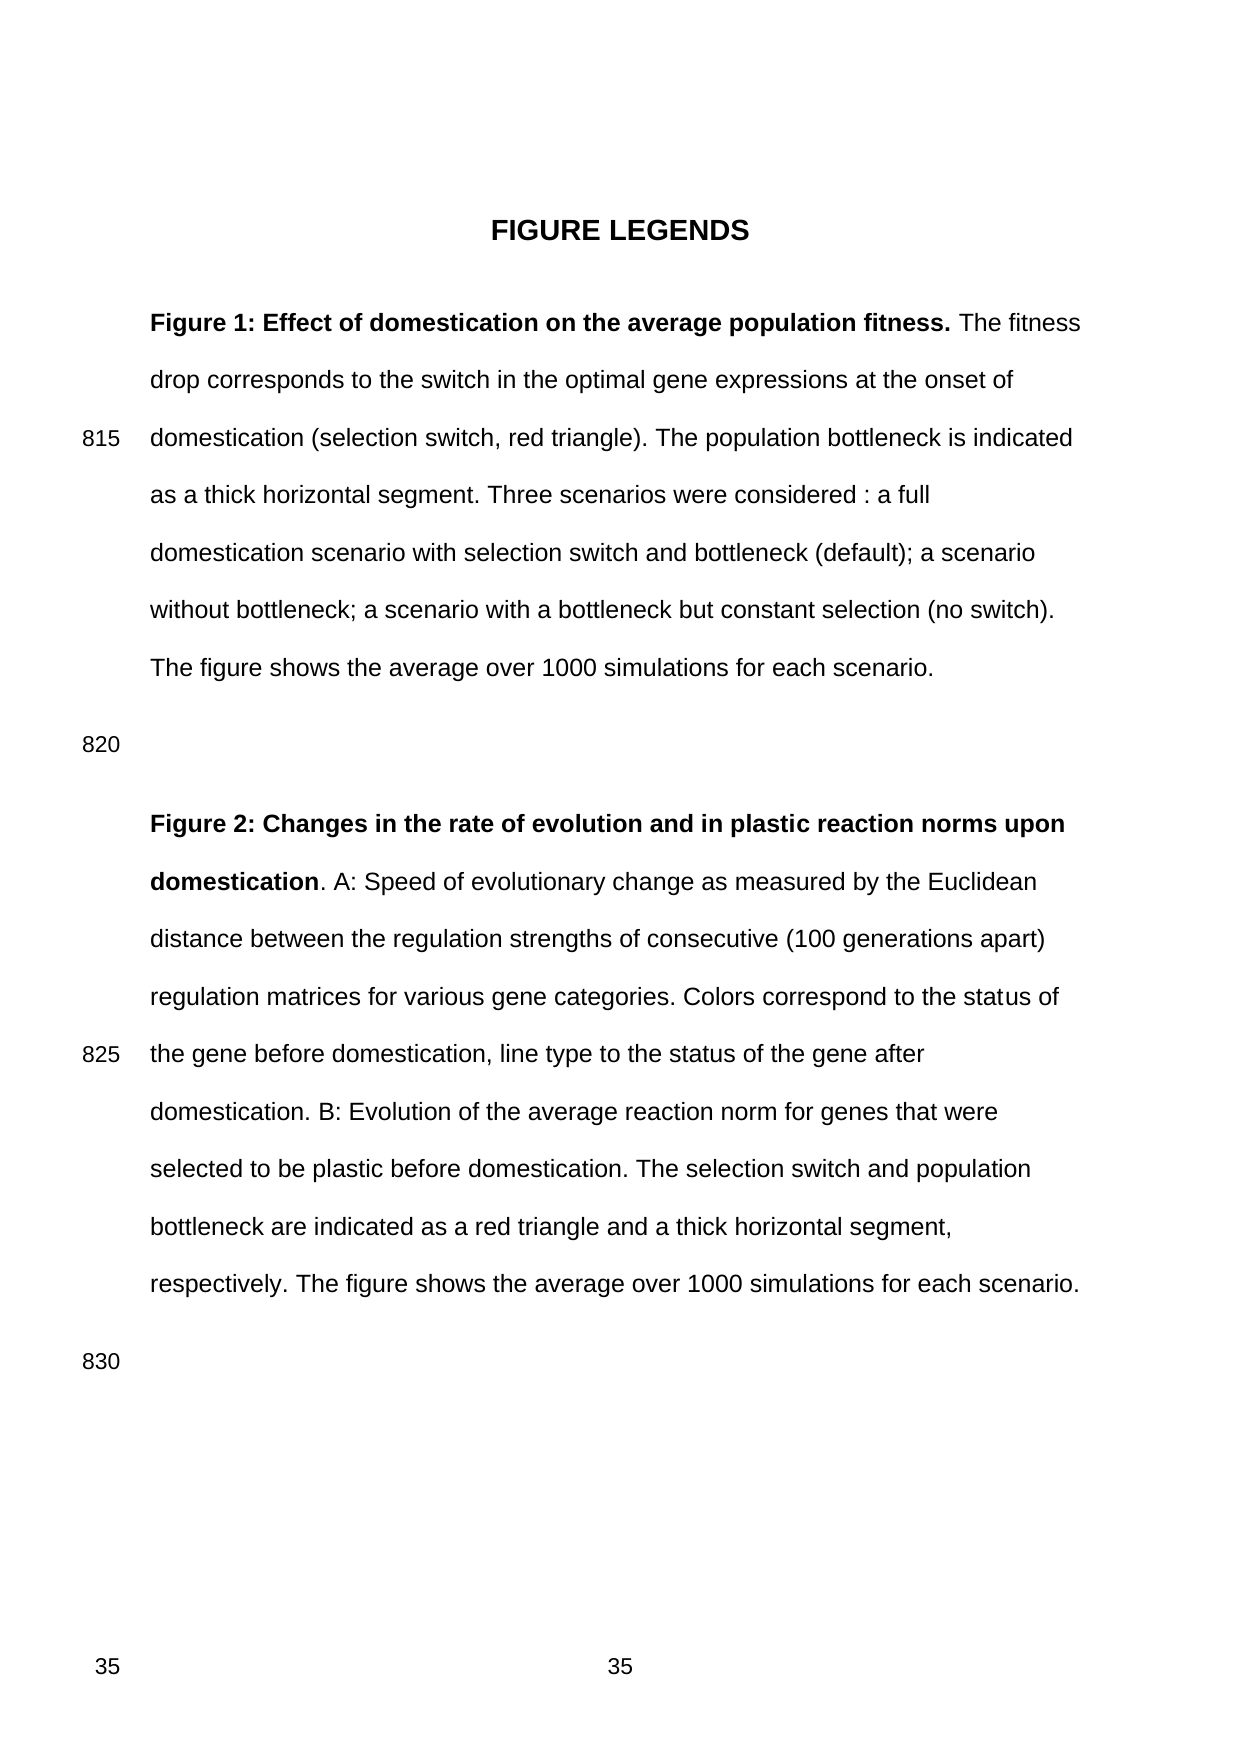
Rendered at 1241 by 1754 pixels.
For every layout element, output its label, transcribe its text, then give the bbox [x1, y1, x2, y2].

subtitle Figure 1: Effect of domestication on the average population fitness. The fitness drop corresponds to the switch in the optimal gene expressions at the onset of domestication (selection switch, red triangle). The population bottleneck is indicated as a thick horizontal segment. Three scenarios were considered : a full domestication scenario with selection switch and bottleneck (default); a scenario without bottleneck; a scenario with a bottleneck but constant selection (no switch). The figure shows the average over 1000 simulations for each scenario. [150, 307, 1090, 681]
subtitle Figure 2: Changes in the rate of evolution and in plastic reaction norms upon domestication. A: Speed of evolutionary change as measured by the Euclidean distance between the regulation strengths of consecutive (100 generations apart) regulation matrices for various gene categories. Colors correspond to the status of the gene before domestication, line type to the status of the gene after domestication. B: Evolution of the average reaction norm for genes that were selected to be plastic before domestication. The selection switch and population bottleneck are indicated as a red triangle and a thick horizontal segment, respectively. The figure shows the average over 1000 simulations for each scenario. [150, 809, 1090, 1298]
subtitle Figure Legends [150, 212, 1090, 246]
